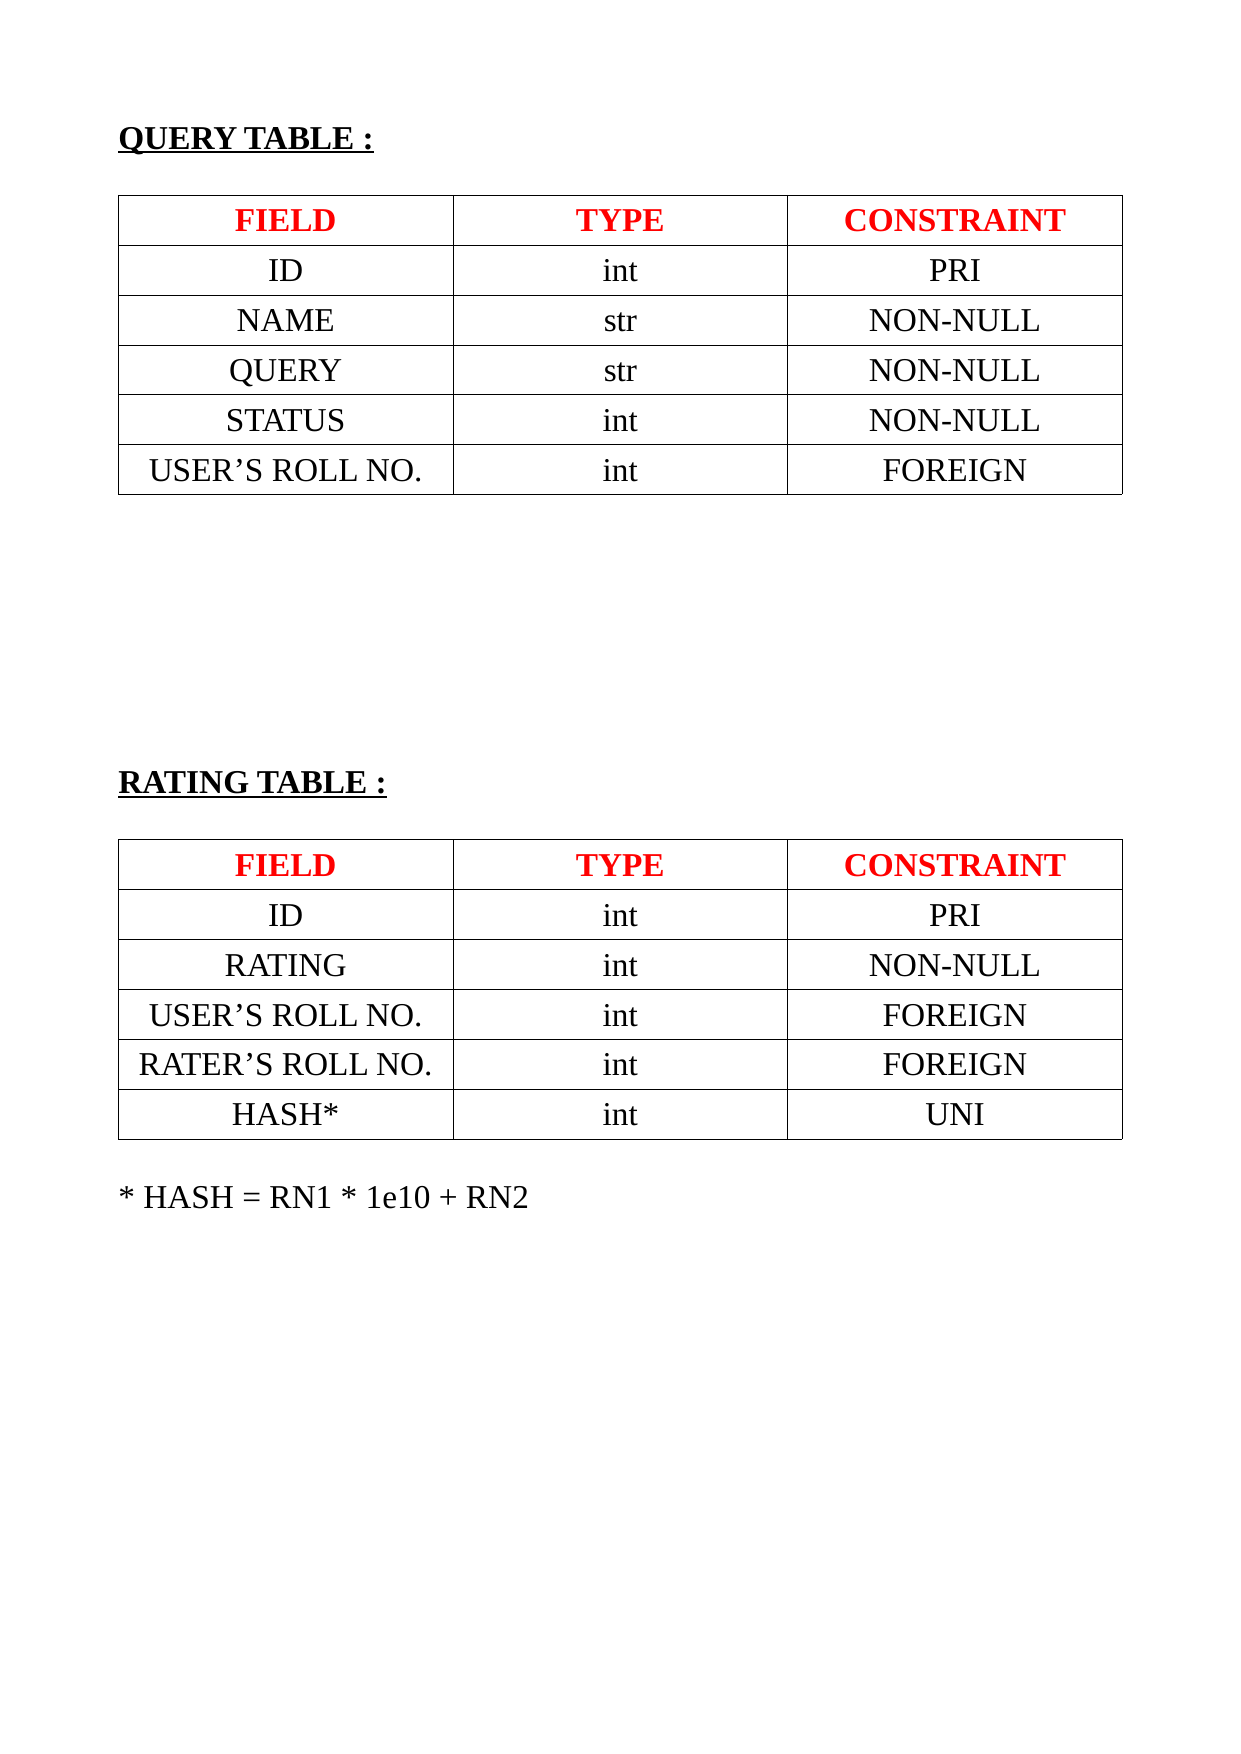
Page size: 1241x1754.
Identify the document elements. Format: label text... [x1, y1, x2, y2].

table_cell FOREIGN [788, 990, 1122, 1039]
table_cell FOREIGN [788, 1040, 1122, 1089]
table_header TYPE [454, 840, 787, 889]
text * HASH = RN1 * 1e10 + RN2 [118, 1177, 1122, 1215]
table_header FIELD [119, 196, 453, 245]
table_cell str [454, 296, 787, 344]
table_cell PRI [788, 890, 1122, 939]
table_header CONSTRAINT [788, 840, 1122, 889]
table_cell HASH* [119, 1090, 453, 1139]
table_cell int [454, 890, 787, 939]
table_cell PRI [788, 246, 1122, 294]
table_cell ID [119, 246, 453, 294]
table_cell int [454, 1090, 787, 1139]
table_cell NAME [119, 296, 453, 344]
table_header TYPE [454, 196, 787, 245]
table_cell NON-NULL [788, 395, 1122, 444]
table_cell int [454, 445, 787, 494]
table_cell QUERY [119, 346, 453, 394]
table_cell NON-NULL [788, 296, 1122, 344]
table_cell NON-NULL [788, 940, 1122, 989]
table_header FIELD [119, 840, 453, 889]
table_cell int [454, 1040, 787, 1089]
table_cell FOREIGN [788, 445, 1122, 494]
table_cell int [454, 395, 787, 444]
table_cell RATER’S ROLL NO. [119, 1040, 453, 1089]
table_cell USER’S ROLL NO. [119, 445, 453, 494]
table_cell int [454, 990, 787, 1039]
table_cell ID [119, 890, 453, 939]
table_cell USER’S ROLL NO. [119, 990, 453, 1039]
text RATING TABLE : [118, 763, 1122, 801]
table_header CONSTRAINT [788, 196, 1122, 245]
text QUERY TABLE : [118, 118, 1122, 156]
table_cell int [454, 246, 787, 294]
table_cell str [454, 346, 787, 394]
table_cell RATING [119, 940, 453, 989]
table_cell NON-NULL [788, 346, 1122, 394]
table_cell int [454, 940, 787, 989]
table_cell UNI [788, 1090, 1122, 1139]
table_cell STATUS [119, 395, 453, 444]
